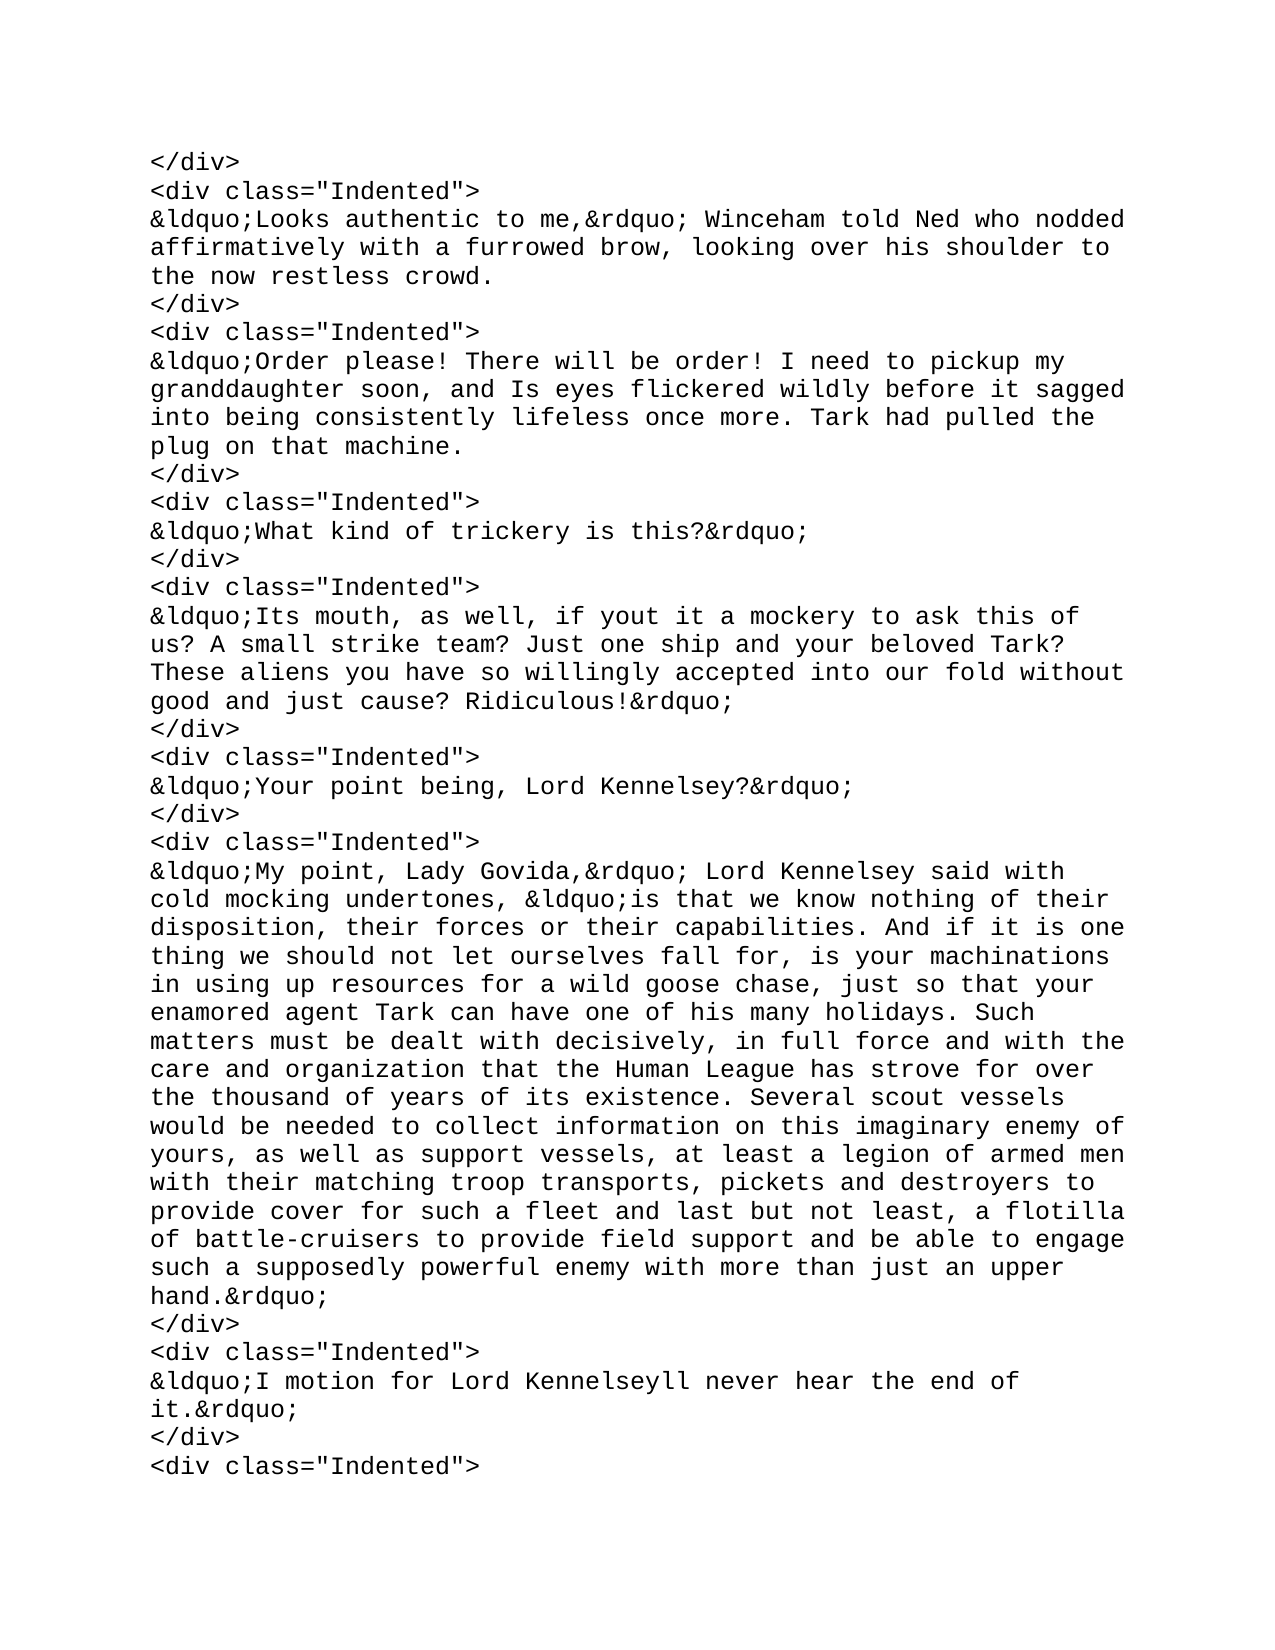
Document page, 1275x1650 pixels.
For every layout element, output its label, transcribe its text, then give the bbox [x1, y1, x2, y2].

text &ldquo;What kind of trickery is this?&rdquo; [150, 518, 1125, 547]
text <div class="Indented"> [150, 1340, 1125, 1368]
text </div> [150, 717, 1125, 745]
text &ldquo;My point, Lady Govida,&rdquo; Lord Kennelsey said with cold mocking undertones, &ldquo;is that we know nothing of their disposition, their forces or their capabilities. And if it is one thing we should not let ourselves fall for, is your machinations in using up resources for a wild goose chase, just so that your enamored agent Tark can have one of his many holidays. Such matters must be dealt with decisively, in full force and with the care and organization that the Human League has strove for over the thousand of years of its existence. Several scout vessels would be needed to collect information on this imaginary enemy of yours, as well as support vessels, at least a legion of armed men with their matching troop transports, pickets and destroyers to provide cover for such a fleet and last but not least, a flotilla of battle-cruisers to provide field support and be able to engage such a supposedly powerful enemy with more than just an upper hand.&rdquo; [150, 858, 1125, 1312]
text <div class="Indented"> [150, 745, 1125, 773]
text &ldquo;Your point being, Lord Kennelsey?&rdquo; [150, 773, 1125, 802]
text &ldquo;I motion for Lord Kennelseyll never hear the end of it.&rdquo; [150, 1368, 1125, 1425]
text </div> [150, 1312, 1125, 1340]
text </div> [150, 802, 1125, 830]
text <div class="Indented"> [150, 320, 1125, 348]
text </div> [150, 1425, 1125, 1453]
text </div> [150, 292, 1125, 320]
text <div class="Indented"> [150, 178, 1125, 207]
text &ldquo;Its mouth, as well, if yout it a mockery to ask this of us? A small strike team? Just one ship and your beloved Tark? These aliens you have so willingly accepted into our fold without good and just cause? Ridiculous!&rdquo; [150, 603, 1125, 717]
text <div class="Indented"> [150, 575, 1125, 603]
text &ldquo;Looks authentic to me,&rdquo; Winceham told Ned who nodded affirmatively with a furrowed brow, looking over his shoulder to the now restless crowd. [150, 207, 1125, 292]
text <div class="Indented"> [150, 490, 1125, 518]
text &ldquo;Order please! There will be order! I need to pickup my granddaughter soon, and Is eyes flickered wildly before it sagged into being consistently lifeless once more. Tark had pulled the plug on that machine. [150, 348, 1125, 462]
text </div> [150, 462, 1125, 490]
text <div class="Indented"> [150, 830, 1125, 858]
text <div class="Indented"> [150, 1453, 1125, 1482]
text </div> [150, 547, 1125, 575]
text </div> [150, 150, 1125, 178]
